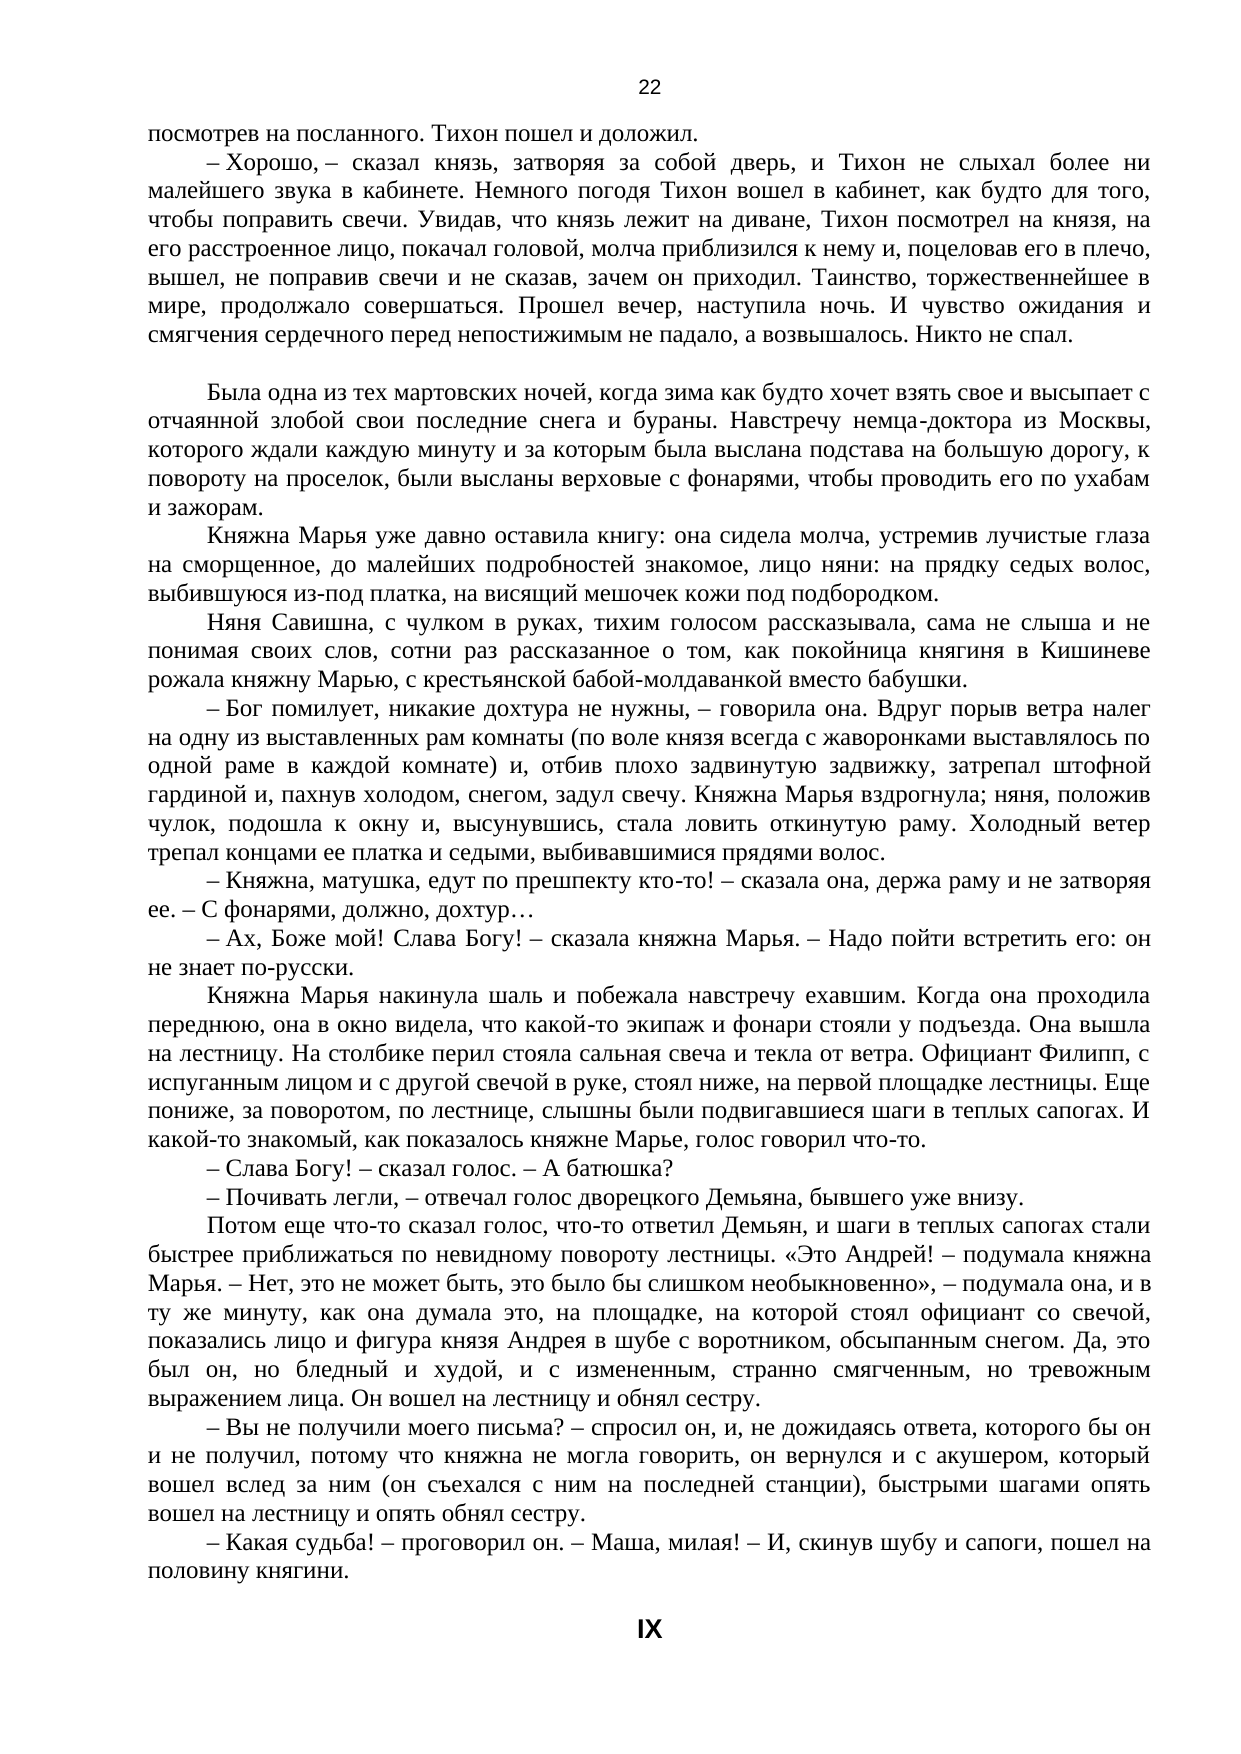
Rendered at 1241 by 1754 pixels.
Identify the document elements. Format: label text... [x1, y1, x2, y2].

text посмотрев на посланного. Тихон пошел и доложил. [148, 118, 1152, 147]
subtitle IX [148, 1613, 1152, 1644]
text Была одна из тех мартовских ночей, когда зима как будто хочет взять свое и высыпает с отчаянной злобой свои последние снега и бураны. Навстречу немца‑доктора из Москвы, которого ждали каждую минуту и за которым была выслана подстава на большую дорогу, к повороту на проселок, были высланы верховые с фонарями, чтобы проводить его по ухабам и зажорам. [148, 377, 1152, 521]
text Княжна Марья уже давно оставила книгу: она сидела молча, устремив лучистые глаза на сморщенное, до малейших подробностей знакомое, лицо няни: на прядку седых волос, выбившуюся из‑под платка, на висящий мешочек кожи под подбородком. [148, 521, 1152, 607]
text – Хорошо, – сказал князь, затворяя за собой дверь, и Тихон не слыхал более ни малейшего звука в кабинете. Немного погодя Тихон вошел в кабинет, как будто для того, чтобы поправить свечи. Увидав, что князь лежит на диване, Тихон посмотрел на князя, на его расстроенное лицо, покачал головой, молча приблизился к нему и, поцеловав его в плечо, вышел, не поправив свечи и не сказав, зачем он приходил. Таинство, торжественнейшее в мире, продолжало совершаться. Прошел вечер, наступила ночь. И чувство ожидания и смягчения сердечного перед непостижимым не падало, а возвышалось. Никто не спал. [148, 147, 1152, 348]
text – Княжна, матушка, едут по прешпекту кто‑то! – сказала она, держа раму и не затворяя ее. – С фонарями, должно, дохтур… [148, 866, 1152, 923]
text – Вы не получили моего письма? – спросил он, и, не дожидаясь ответа, которого бы он и не получил, потому что княжна не могла говорить, он вернулся и с акушером, который вошел вслед за ним (он съехался с ним на последней станции), быстрыми шагами опять вошел на лестницу и опять обнял сестру. [148, 1412, 1152, 1527]
text – Бог помилует, никакие дохтура не нужны, – говорила она. Вдруг порыв ветра налег на одну из выставленных рам комнаты (по воле князя всегда с жаворонками выставлялось по одной раме в каждой комнате) и, отбив плохо задвинутую задвижку, затрепал штофной гардиной и, пахнув холодом, снегом, задул свечу. Княжна Марья вздрогнула; няня, положив чулок, подошла к окну и, высунувшись, стала ловить откинутую раму. Холодный ветер трепал концами ее платка и седыми, выбивавшимися прядями волос. [148, 693, 1152, 866]
text – Какая судьба! – проговорил он. – Маша, милая! – И, скинув шубу и сапоги, пошел на половину княгини. [148, 1527, 1152, 1584]
text – Ах, Боже мой! Слава Богу! – сказала княжна Марья. – Надо пойти встретить его: он не знает по‑русски. [148, 923, 1152, 981]
text – Слава Богу! – сказал голос. – А батюшка? [148, 1153, 1152, 1182]
text Няня Савишна, с чулком в руках, тихим голосом рассказывала, сама не слыша и не понимая своих слов, сотни раз рассказанное о том, как покойница княгиня в Кишиневе рожала княжну Марью, с крестьянской бабой‑молдаванкой вместо бабушки. [148, 607, 1152, 693]
text – Почивать легли, – отвечал голос дворецкого Демьяна, бывшего уже внизу. [148, 1182, 1152, 1211]
text Потом еще что‑то сказал голос, что‑то ответил Демьян, и шаги в теплых сапогах стали быстрее приближаться по невидному повороту лестницы. «Это Андрей! – подумала княжна Марья. – Нет, это не может быть, это было бы слишком необыкновенно», – подумала она, и в ту же минуту, как она думала это, на площадке, на которой стоял официант со свечой, показались лицо и фигура князя Андрея в шубе с воротником, обсыпанным снегом. Да, это был он, но бледный и худой, и с измененным, странно смягченным, но тревожным выражением лица. Он вошел на лестницу и обнял сестру. [148, 1211, 1152, 1412]
text Княжна Марья накинула шаль и побежала навстречу ехавшим. Когда она проходила переднюю, она в окно видела, что какой‑то экипаж и фонари стояли у подъезда. Она вышла на лестницу. На столбике перил стояла сальная свеча и текла от ветра. Официант Филипп, с испуганным лицом и с другой свечой в руке, стоял ниже, на первой площадке лестницы. Еще пониже, за поворотом, по лестнице, слышны были подвигавшиеся шаги в теплых сапогах. И какой‑то знакомый, как показалось княжне Марье, голос говорил что‑то. [148, 981, 1152, 1153]
